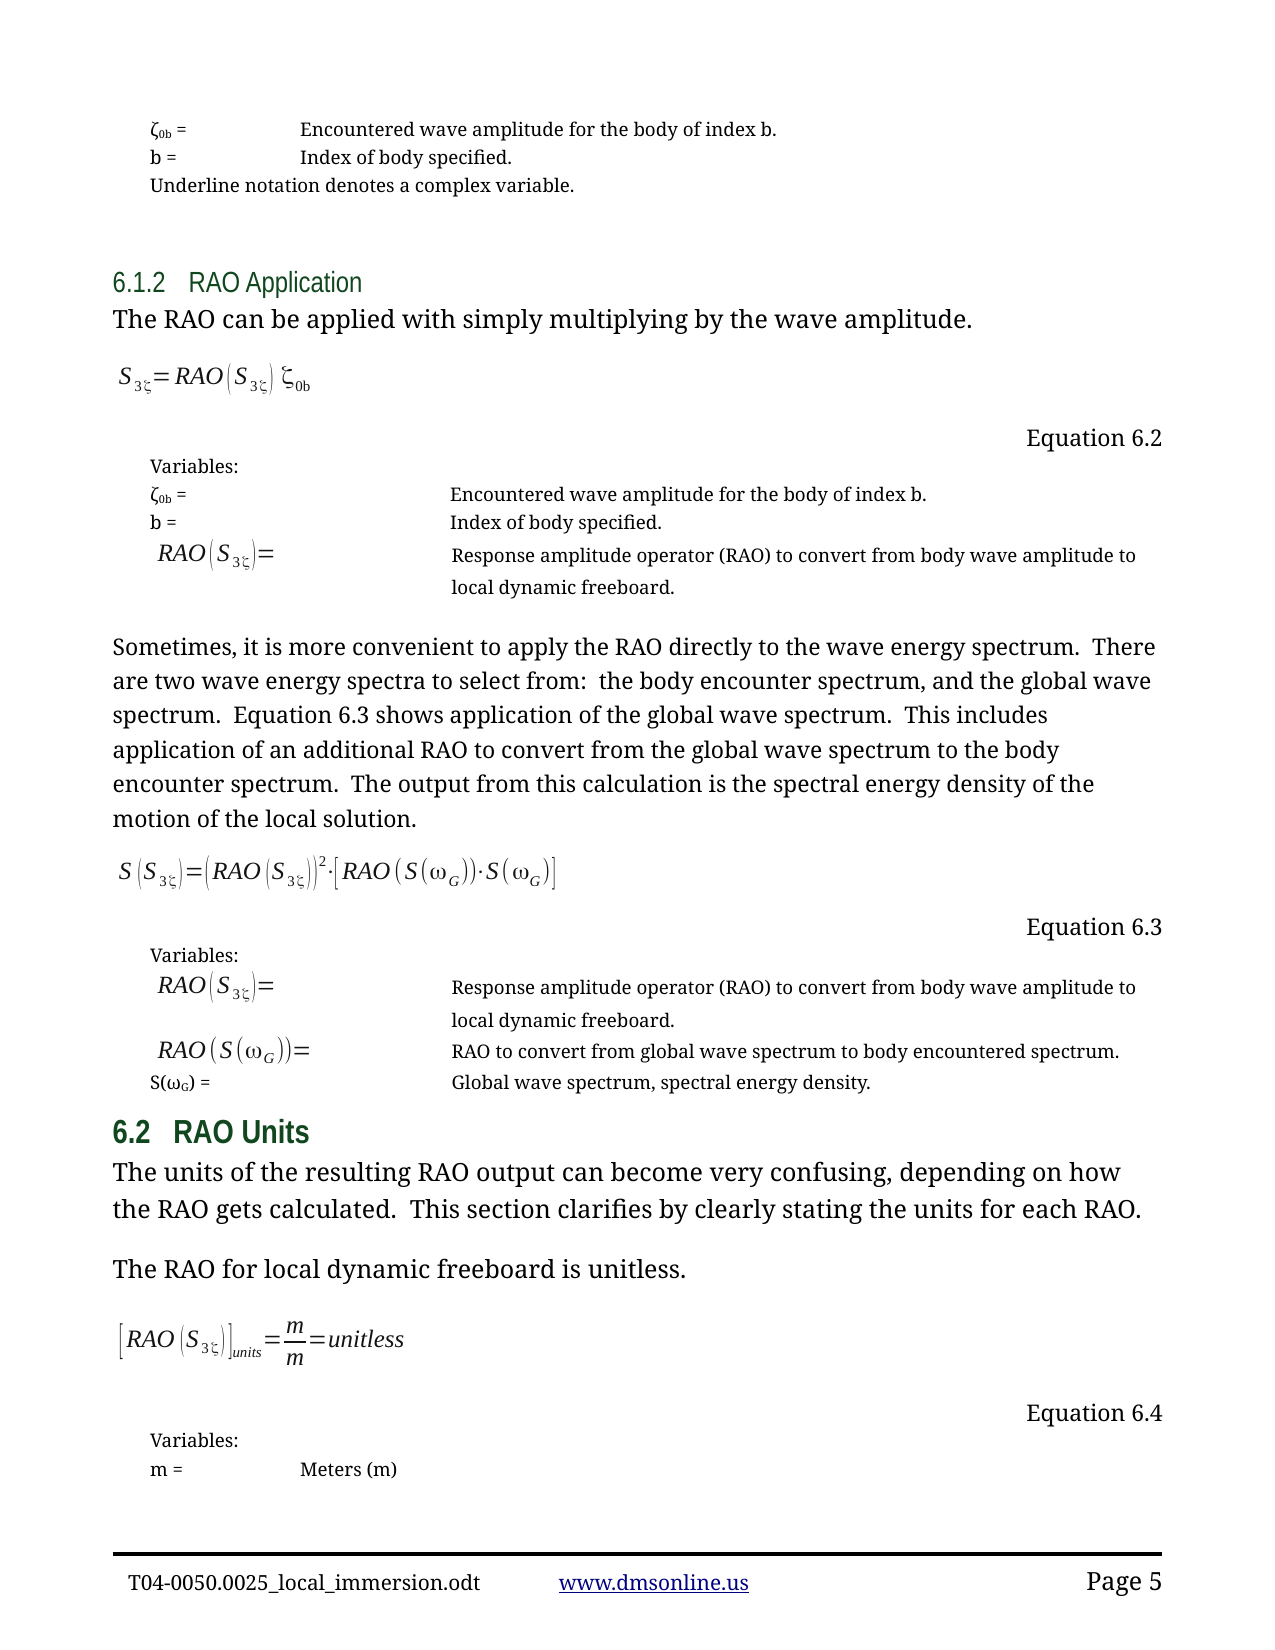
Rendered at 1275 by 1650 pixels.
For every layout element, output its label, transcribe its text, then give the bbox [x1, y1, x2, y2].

text S(ωG) = Global wave spectrum, spectral energy density. [150, 1069, 1162, 1095]
text b = Index of body specified. [150, 144, 1162, 170]
text Response amplitude operator (RAO) to convert from body wave amplitude to local dynamic freeboard. [150, 970, 1162, 1033]
text The units of the resulting RAO output can become very confusing, depending on how the RAO gets calculated. This section clarifies by clearly stating the units for each RAO. [112, 1154, 1162, 1226]
text RAO to convert from global wave spectrum to body encountered spectrum. [150, 1035, 1162, 1067]
text Sometimes, it is more convenient to apply the RAO directly to the wave energy spectrum. There are two wave energy spectra to select from: the body encounter spectrum, and the global wave spectrum. Equation 6.3 shows application of the global wave spectrum. This includes application of an additional RAO to convert from the global wave spectrum to the body encounter spectrum. The output from this calculation is the spectral energy density of the motion of the local solution. [112, 631, 1162, 834]
text Equation 6.3 [112, 911, 1162, 942]
subtitle RAO Units [112, 1112, 1162, 1151]
text ζ0b = Encountered wave amplitude for the body of index b. [150, 481, 1162, 507]
text Underline notation denotes a complex variable. [150, 173, 1162, 198]
text The RAO for local dynamic freeboard is unitless. [112, 1252, 1162, 1286]
text Variables: [150, 1428, 1162, 1453]
text Variables: [150, 453, 1162, 479]
text Equation 6.4 [112, 1397, 1162, 1428]
text ζ0b = Encountered wave amplitude for the body of index b. [150, 117, 1162, 142]
subtitle RAO Application [112, 265, 1162, 298]
text Response amplitude operator (RAO) to convert from body wave amplitude to local dynamic freeboard. [150, 537, 1162, 600]
text Variables: [150, 942, 1162, 967]
text m = Meters (m) [150, 1456, 1162, 1481]
text Equation 6.2 [112, 422, 1162, 453]
text The RAO can be applied with simply multiplying by the wave amplitude. [112, 302, 1162, 336]
text b = Index of body specified. [150, 509, 1162, 535]
